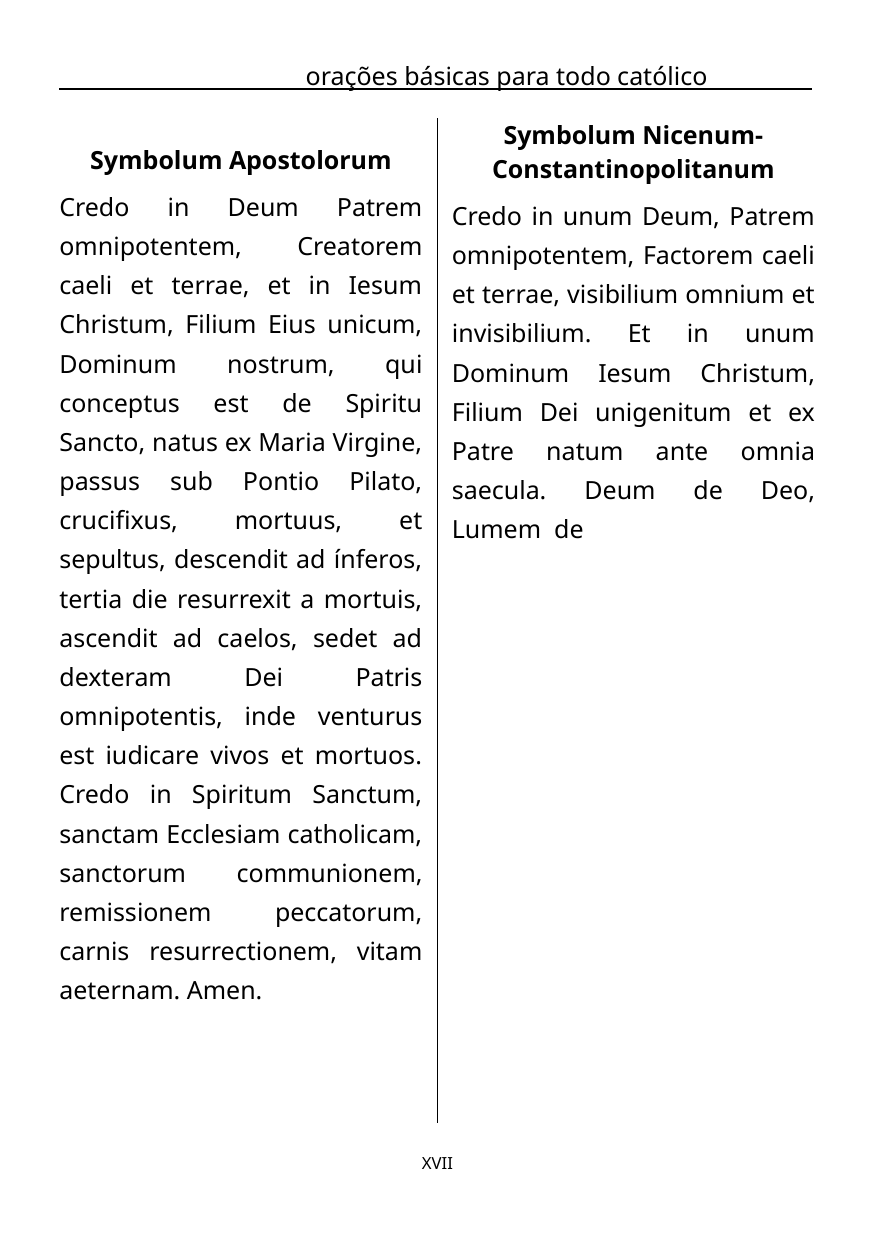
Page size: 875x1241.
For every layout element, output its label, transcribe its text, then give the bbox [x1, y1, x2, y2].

text Symbolum Nicenum-Constantinopolitanum [452, 118, 815, 186]
text Symbolum Apostolorum [59, 143, 422, 177]
text Credo in Deum Patrem omnipotentem, Creatorem caeli et terrae, et in Iesum Christum, Filium Eius unicum, Dominum nostrum, qui conceptus est de Spiritu Sancto, natus ex Maria Virgine, passus sub Pontio Pilato, crucifixus, mortuus, et sepultus, descendit ad ínferos, tertia die resurrexit a mortuis, ascendit ad caelos, sedet ad dexteram Dei Patris omnipotentis, inde venturus est iudicare vivos et mortuos. Credo in Spiritum Sanctum, sanctam Ecclesiam catholicam, sanctorum communionem, remissionem peccatorum, carnis resurrectionem, vitam aeternam. Amen. [59, 189, 422, 1007]
text Credo in unum Deum, Patrem omnipotentem, Factorem caeli et terrae, visibilium omnium et invisibilium. Et in unum Dominum Iesum Christum, Filium Dei unigenitum et ex Patre natum ante omnia saecula. Deum de Deo, Lumem de [452, 199, 815, 546]
